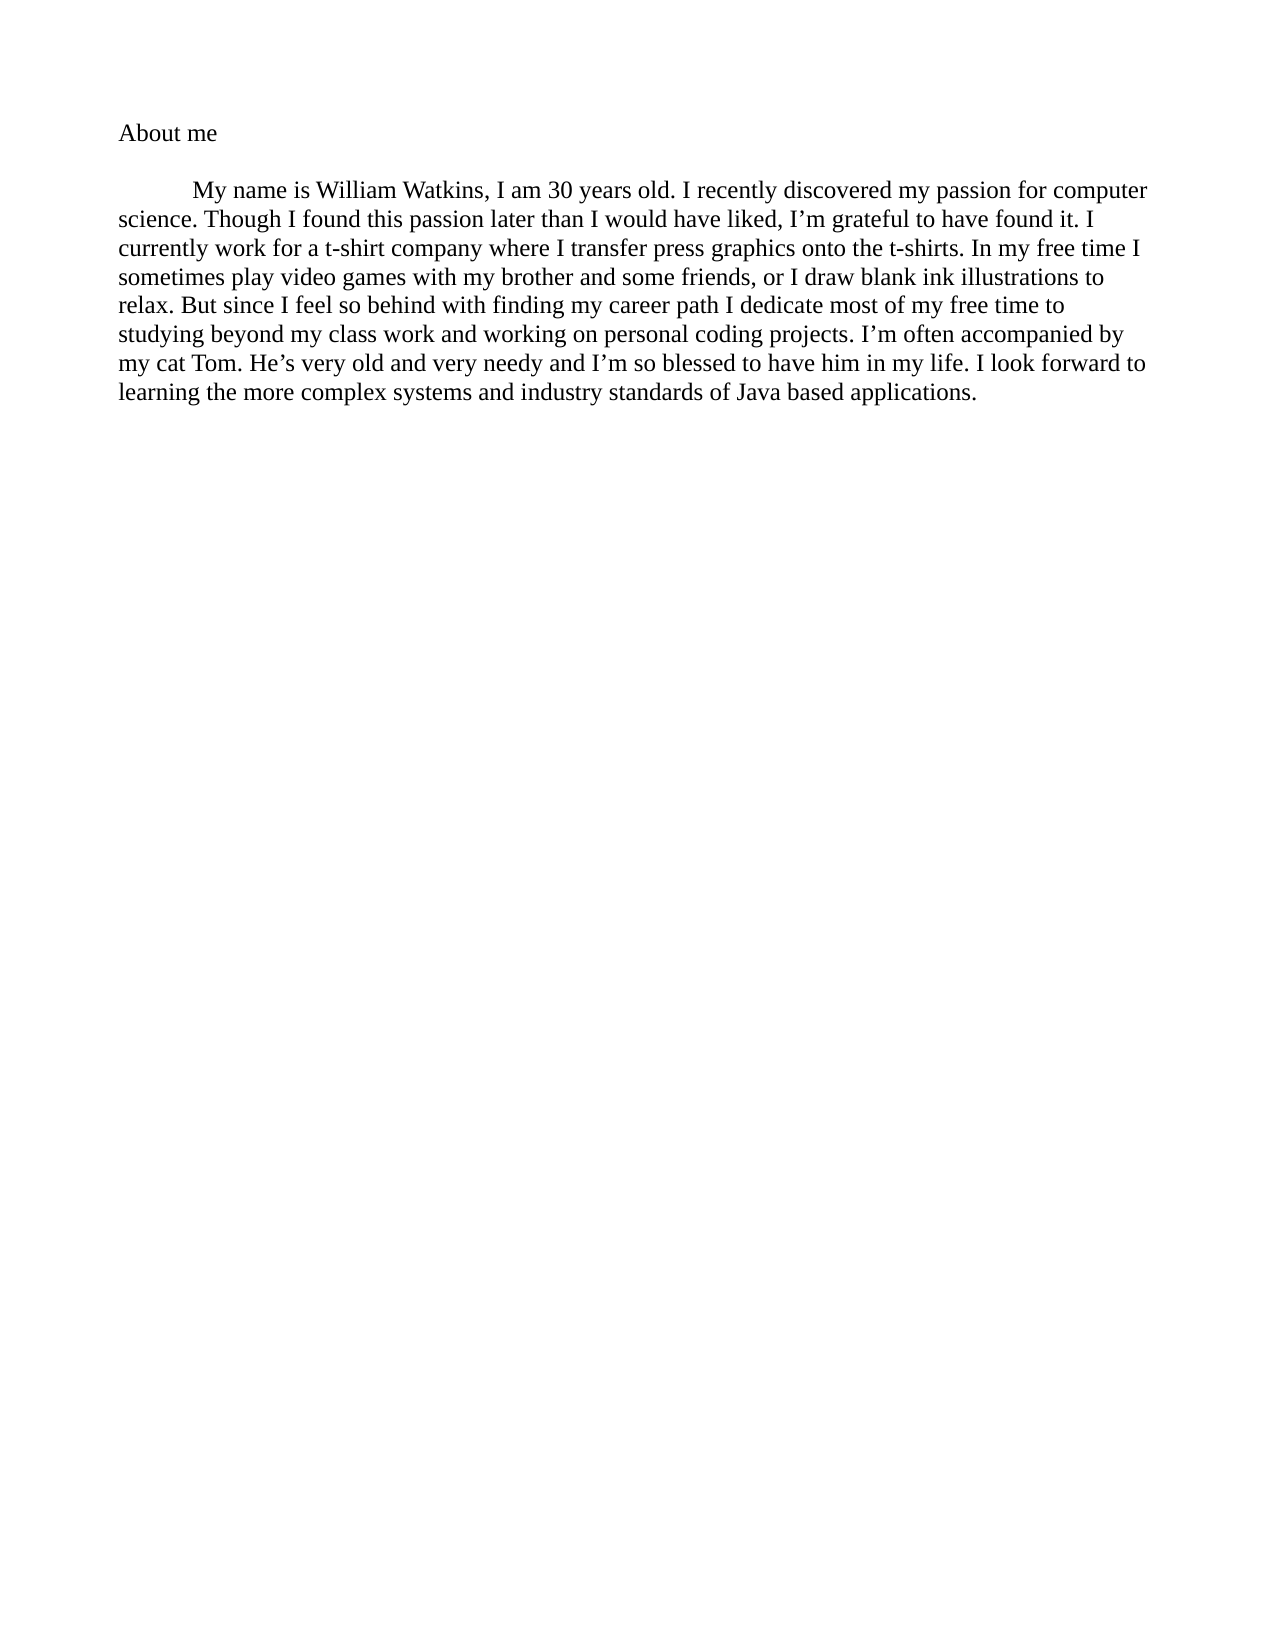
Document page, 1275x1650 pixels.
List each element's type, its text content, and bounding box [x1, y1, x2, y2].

text About me My name is William Watkins, I am 30 years old. I recently discovered my passion for computer science. Though I found this passion later than I would have liked, I’m grateful to have found it. I currently work for a t-shirt company where I transfer press graphics onto the t-shirts. In my free time I sometimes play video games with my brother and some friends, or I draw blank ink illustrations to relax. But since I feel so behind with finding my career path I dedicate most of my free time to studying beyond my class work and working on personal coding projects. I’m often accompanied by my cat Tom. He’s very old and very needy and I’m so blessed to have him in my life. I look forward to learning the more complex systems and industry standards of Java based applications. [118, 118, 1157, 406]
